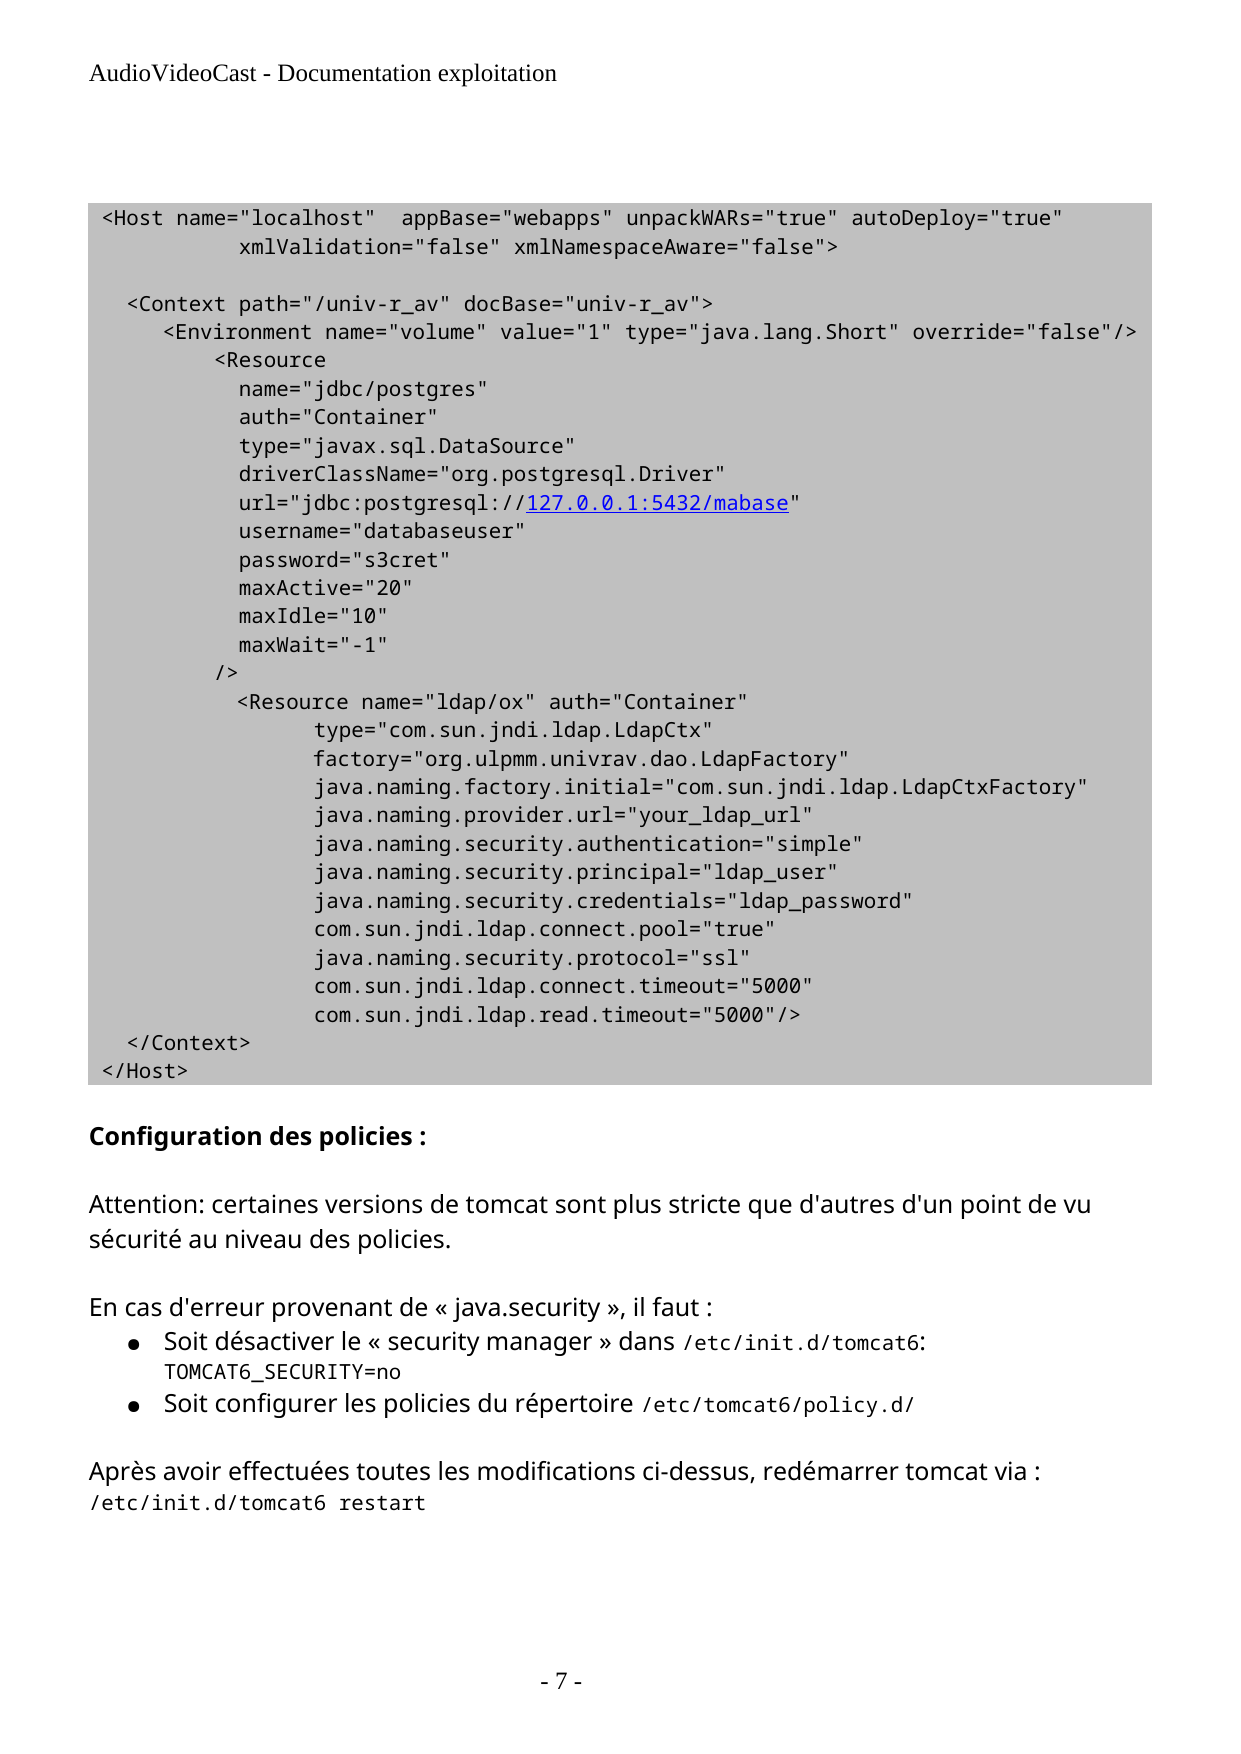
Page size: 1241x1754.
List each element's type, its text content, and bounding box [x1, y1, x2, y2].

text En cas d'erreur provenant de « java.security », il faut : [88, 1289, 1152, 1323]
text java.naming.provider.url="your_ldap_url" [88, 801, 1152, 829]
text Attention: certaines versions de tomcat sont plus stricte que d'autres d'un point de vu sécurité au niveau des policies. [88, 1187, 1152, 1255]
text java.naming.security.credentials="ldap_password" [88, 886, 1152, 914]
text java.naming.factory.initial="com.sun.jndi.ldap.LdapCtxFactory" [88, 772, 1152, 801]
text java.naming.security.authentication="simple" [88, 829, 1152, 857]
text <Environment name="volume" value="1" type="java.lang.Short" override="false"/> <Resource name="jdbc/postgres" auth="Container" type="javax.sql.DataSource" driverClassName="org.postgresql.Driver" url="jdbc:postgresql://127.0.0.1:5432/mabase" username="databaseuser" password="s3cret" maxActive="20" maxIdle="10" maxWait="-1" /> [88, 317, 1152, 687]
text Après avoir effectuées toutes les modifications ci-dessus, redémarrer tomcat via : /etc/init.d/tomcat6 restart [88, 1454, 1152, 1551]
text Configuration des policies : [88, 1119, 1152, 1153]
text com.sun.jndi.ldap.connect.timeout="5000" [88, 971, 1152, 1000]
text java.naming.security.protocol="ssl" [88, 943, 1152, 971]
text com.sun.jndi.ldap.connect.pool="true" [88, 914, 1152, 943]
text java.naming.security.principal="ldap_user" [88, 857, 1152, 886]
text <Host name="localhost" appBase="webapps" unpackWARs="true" autoDeploy="true" xmlValidation="false" xmlNamespaceAware="false"> <Context path="/univ-r_av" docBase="univ-r_av"> [88, 203, 1152, 317]
list Soit configurer les policies du répertoire /etc/tomcat6/policy.d/ [126, 1386, 1152, 1420]
text type="com.sun.jndi.ldap.LdapCtx" factory="org.ulpmm.univrav.dao.LdapFactory" [88, 715, 1152, 772]
text <Resource name="ldap/ox" auth="Container" [88, 687, 1152, 715]
text com.sun.jndi.ldap.read.timeout="5000"/> </Context> </Host> [88, 1000, 1152, 1085]
list Soit désactiver le « security manager » dans /etc/init.d/tomcat6: TOMCAT6_SECURITY=no [126, 1323, 1152, 1386]
